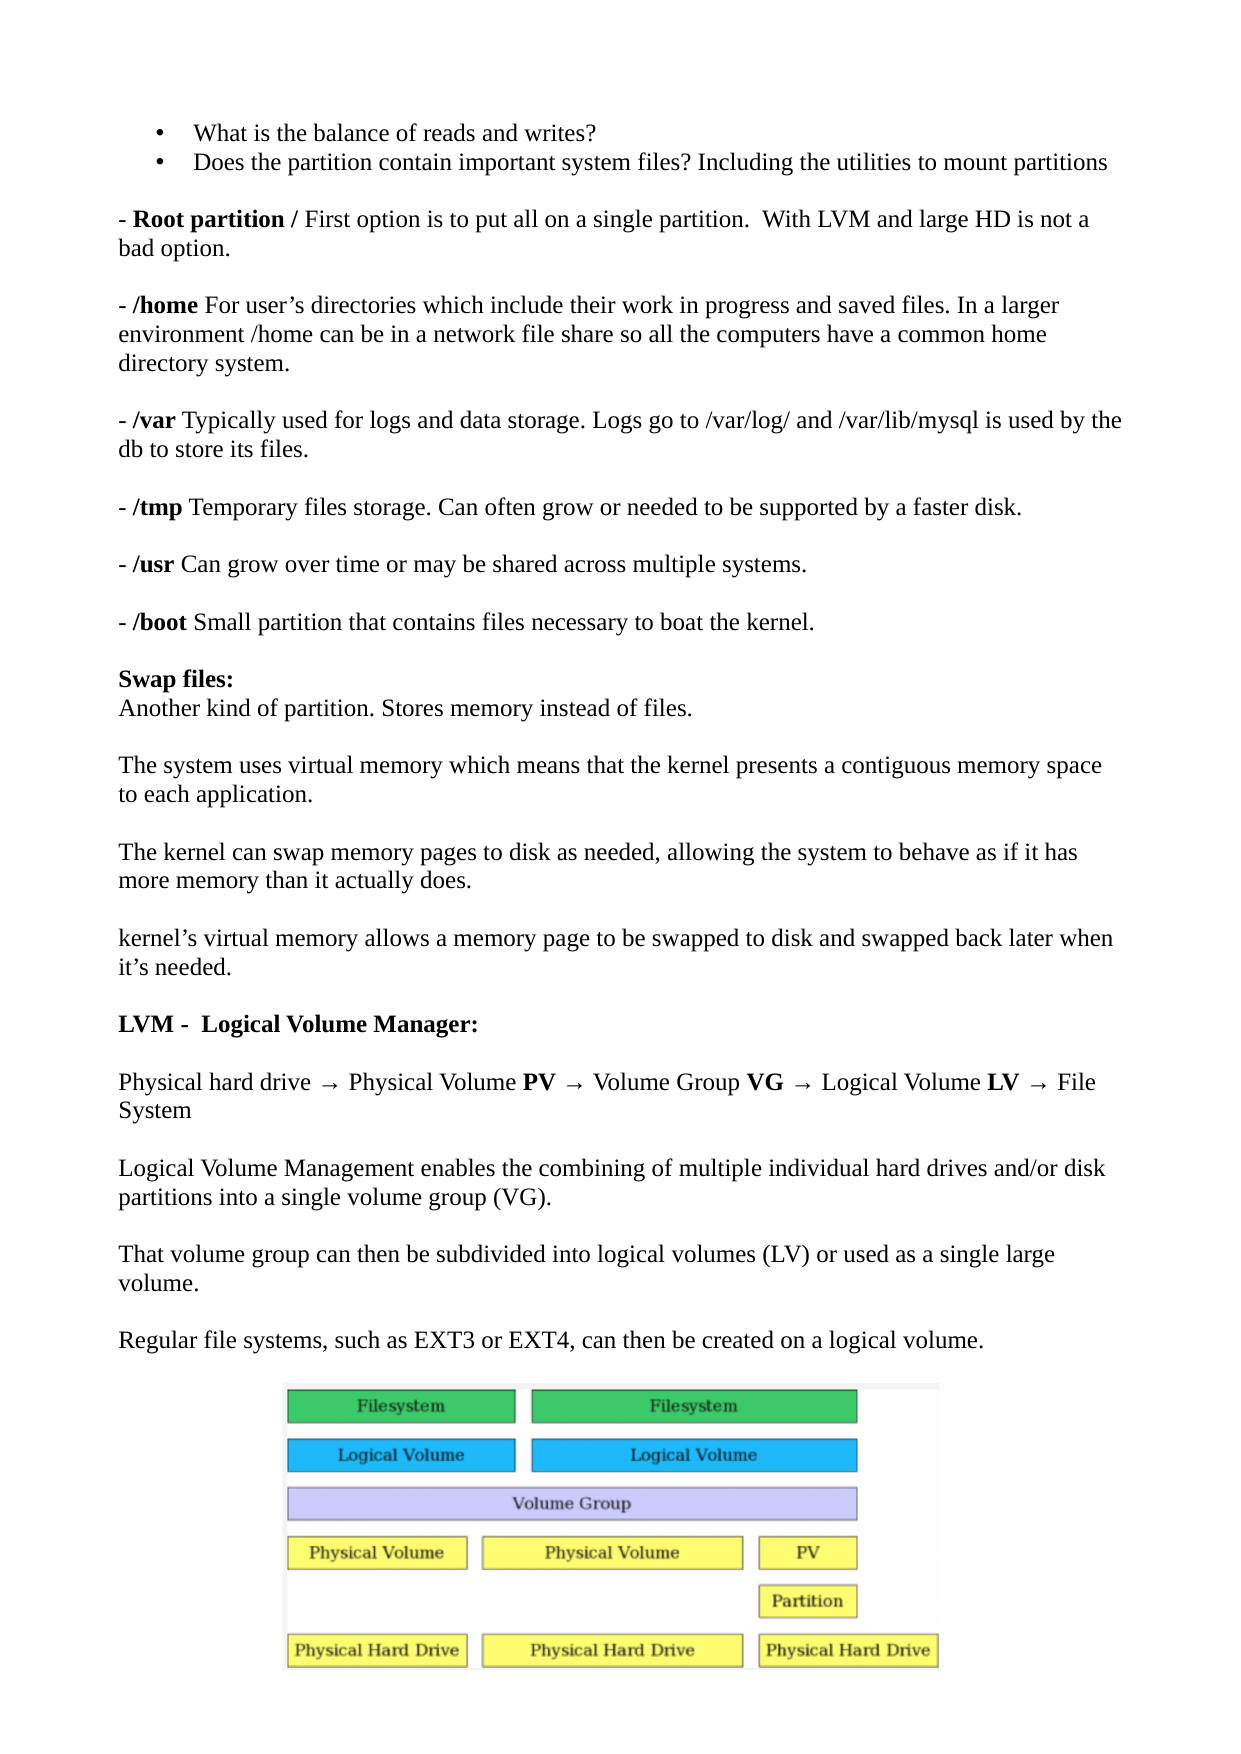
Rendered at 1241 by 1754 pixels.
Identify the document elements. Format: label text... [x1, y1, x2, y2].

text - /var Typically used for logs and data storage. Logs go to /var/log/ and /var/lib/mysql is used by the db to store its files. [118, 406, 1122, 463]
text LVM - Logical Volume Manager: [118, 1009, 1122, 1038]
picture [282, 1383, 940, 1670]
list What is the balance of reads and writes? [156, 118, 1122, 147]
text - /tmp Temporary files storage. Can often grow or needed to be supported by a faster disk. [118, 492, 1122, 521]
text - /usr Can grow over time or may be shared across multiple systems. [118, 549, 1122, 578]
text Logical Volume Management enables the combining of multiple individual hard drives and/or disk partitions into a single volume group (VG). [118, 1153, 1122, 1211]
text Another kind of partition. Stores memory instead of files. [118, 693, 1122, 722]
text Physical hard drive → Physical Volume PV → Volume Group VG → Logical Volume LV → File System [118, 1067, 1122, 1124]
text The system uses virtual memory which means that the kernel presents a contiguous memory space to each application. [118, 751, 1122, 808]
text - /home For user’s directories which include their work in progress and saved files. In a larger environment /home can be in a network file share so all the computers have a common home directory system. [118, 291, 1122, 377]
text Swap files: [118, 664, 1122, 693]
text kernel’s virtual memory allows a memory page to be swapped to disk and swapped back later when it’s needed. [118, 923, 1122, 981]
text - /boot Small partition that contains files necessary to boat the kernel. [118, 607, 1122, 636]
text Regular file systems, such as EXT3 or EXT4, can then be created on a logical volume. [118, 1326, 1122, 1354]
text The kernel can swap memory pages to disk as needed, allowing the system to behave as if it has more memory than it actually does. [118, 837, 1122, 894]
text - Root partition / First option is to put all on a single partition. With LVM and large HD is not a bad option. [118, 204, 1122, 262]
list Does the partition contain important system files? Including the utilities to mount partitions [156, 147, 1122, 176]
text That volume group can then be subdivided into logical volumes (LV) or used as a single large volume. [118, 1239, 1122, 1297]
